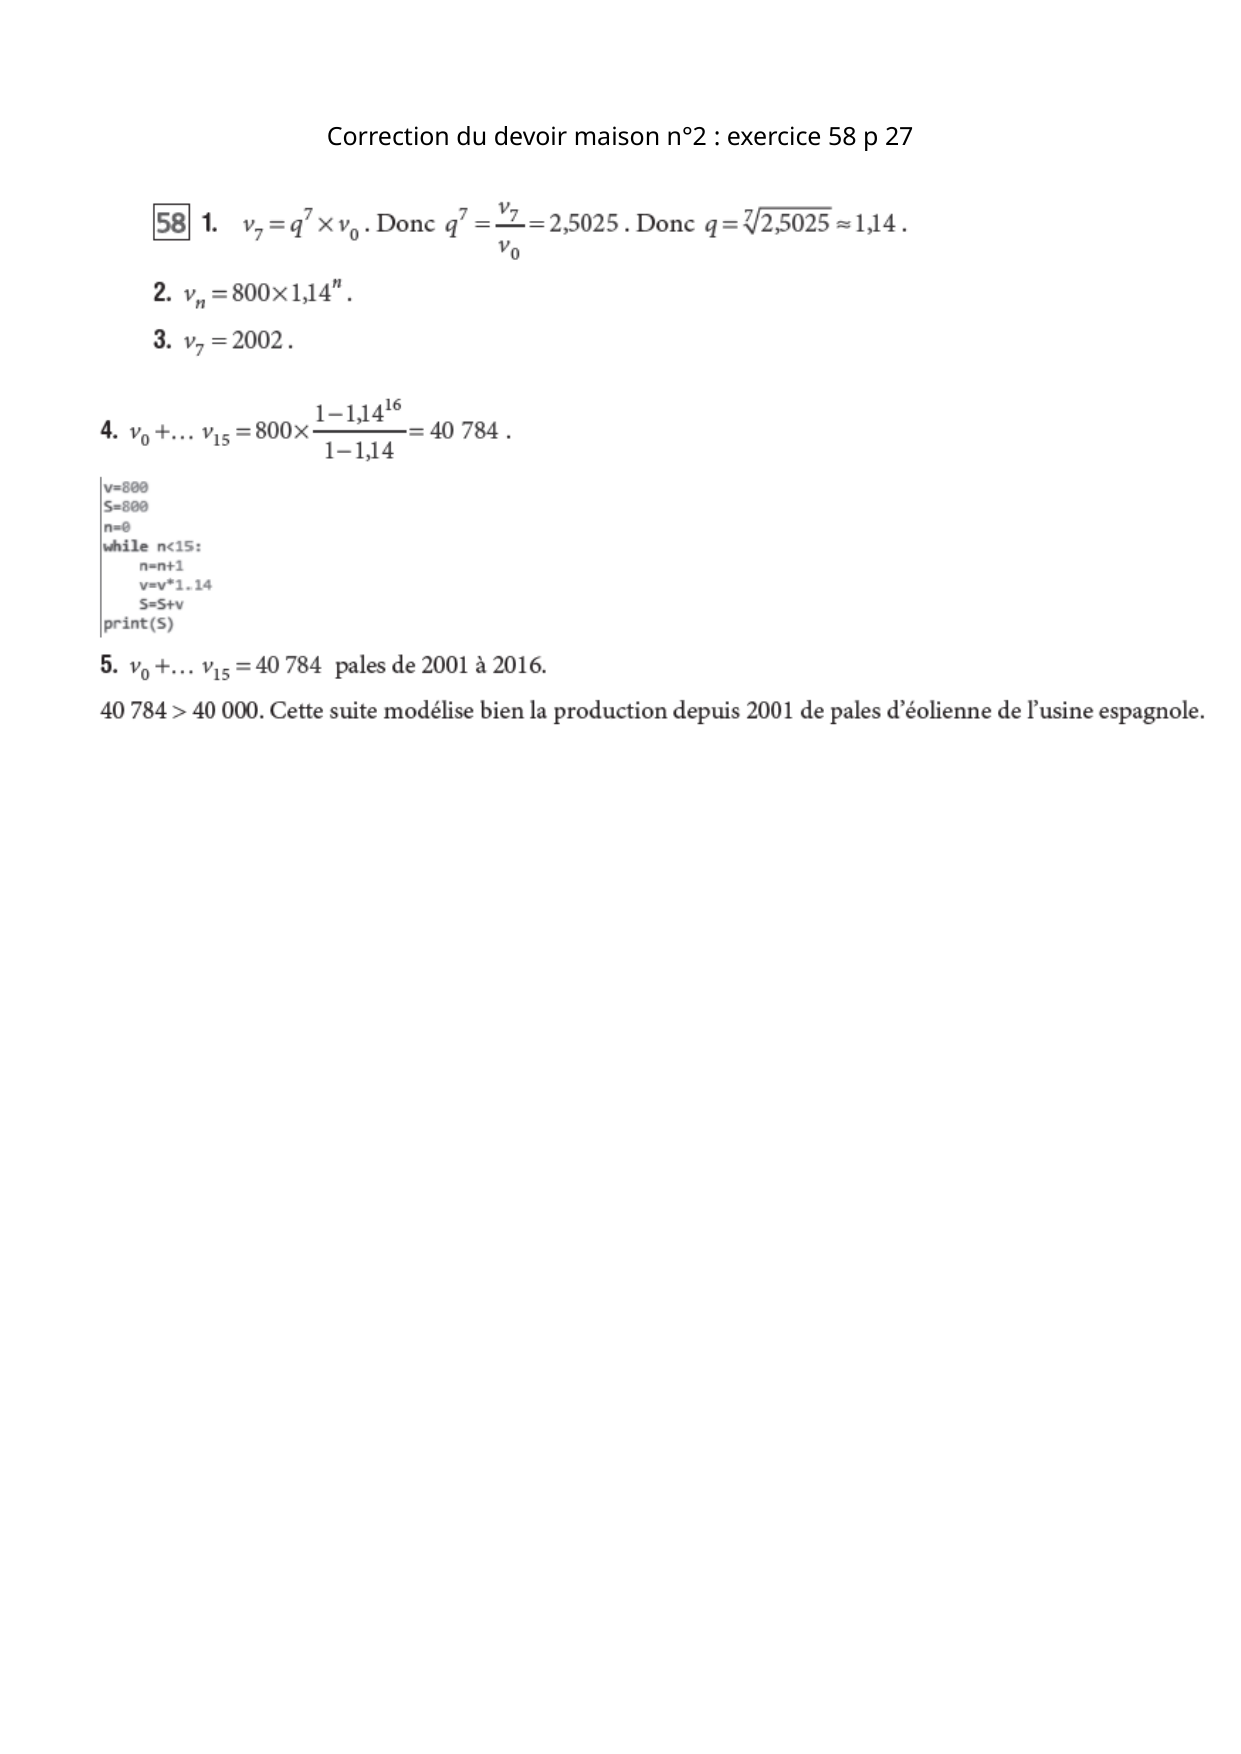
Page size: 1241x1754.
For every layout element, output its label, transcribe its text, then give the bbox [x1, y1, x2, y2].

text Correction du devoir maison n°2 : exercice 58 p 27 [118, 118, 1122, 152]
picture [90, 186, 1241, 740]
